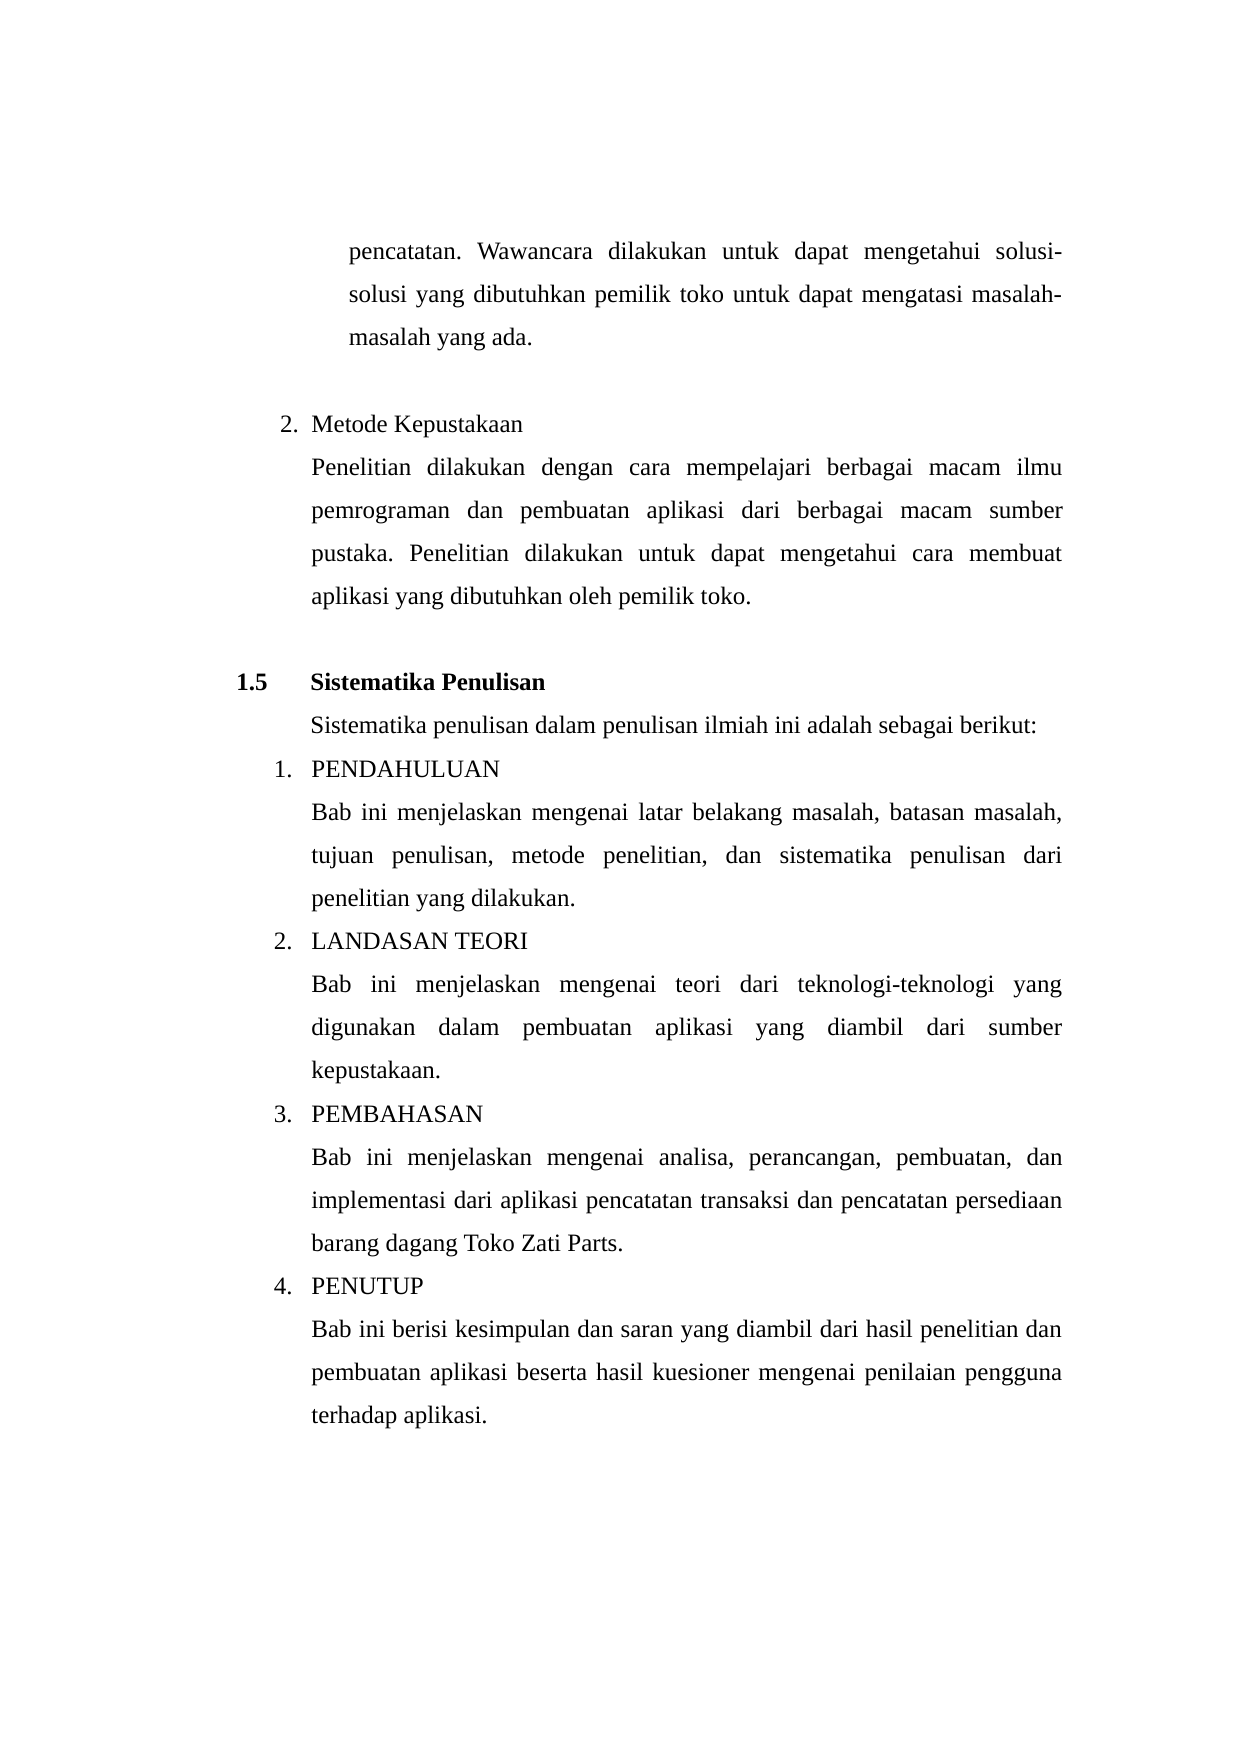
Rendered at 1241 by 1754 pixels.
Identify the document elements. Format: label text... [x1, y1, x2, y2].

list pencatatan. Wawancara dilakukan untuk dapat mengetahui solusi-solusi yang dibutuhkan pemilik toko untuk dapat mengatasi masalah-masalah yang ada. [311, 236, 1063, 351]
list PEMBAHASAN [274, 1099, 1063, 1127]
list Bab ini berisi kesimpulan dan saran yang diambil dari hasil penelitian dan pembuatan aplikasi beserta hasil kuesioner mengenai penilaian pengguna terhadap aplikasi. [274, 1314, 1063, 1429]
list PENUTUP [274, 1271, 1063, 1300]
list Penelitian dilakukan dengan cara mempelajari berbagai macam ilmu pemrograman dan pembuatan aplikasi dari berbagai macam sumber pustaka. Penelitian dilakukan untuk dapat mengetahui cara membuat aplikasi yang dibutuhkan oleh pemilik toko. [274, 452, 1063, 610]
list LANDASAN TEORI [274, 926, 1063, 955]
list Metode Kepustakaan [274, 409, 1063, 437]
text 1.5 Sistematika Penulisan [236, 667, 1063, 696]
list Bab ini menjelaskan mengenai latar belakang masalah, batasan masalah, tujuan penulisan, metode penelitian, dan sistematika penulisan dari penelitian yang dilakukan. [274, 797, 1063, 912]
text Sistematika penulisan dalam penulisan ilmiah ini adalah sebagai berikut: [236, 711, 1063, 739]
list Bab ini menjelaskan mengenai teori dari teknologi-teknologi yang digunakan dalam pembuatan aplikasi yang diambil dari sumber kepustakaan. [274, 969, 1063, 1084]
list PENDAHULUAN [274, 754, 1063, 782]
list Bab ini menjelaskan mengenai analisa, perancangan, pembuatan, dan implementasi dari aplikasi pencatatan transaksi dan pencatatan persediaan barang dagang Toko Zati Parts. [274, 1142, 1063, 1257]
